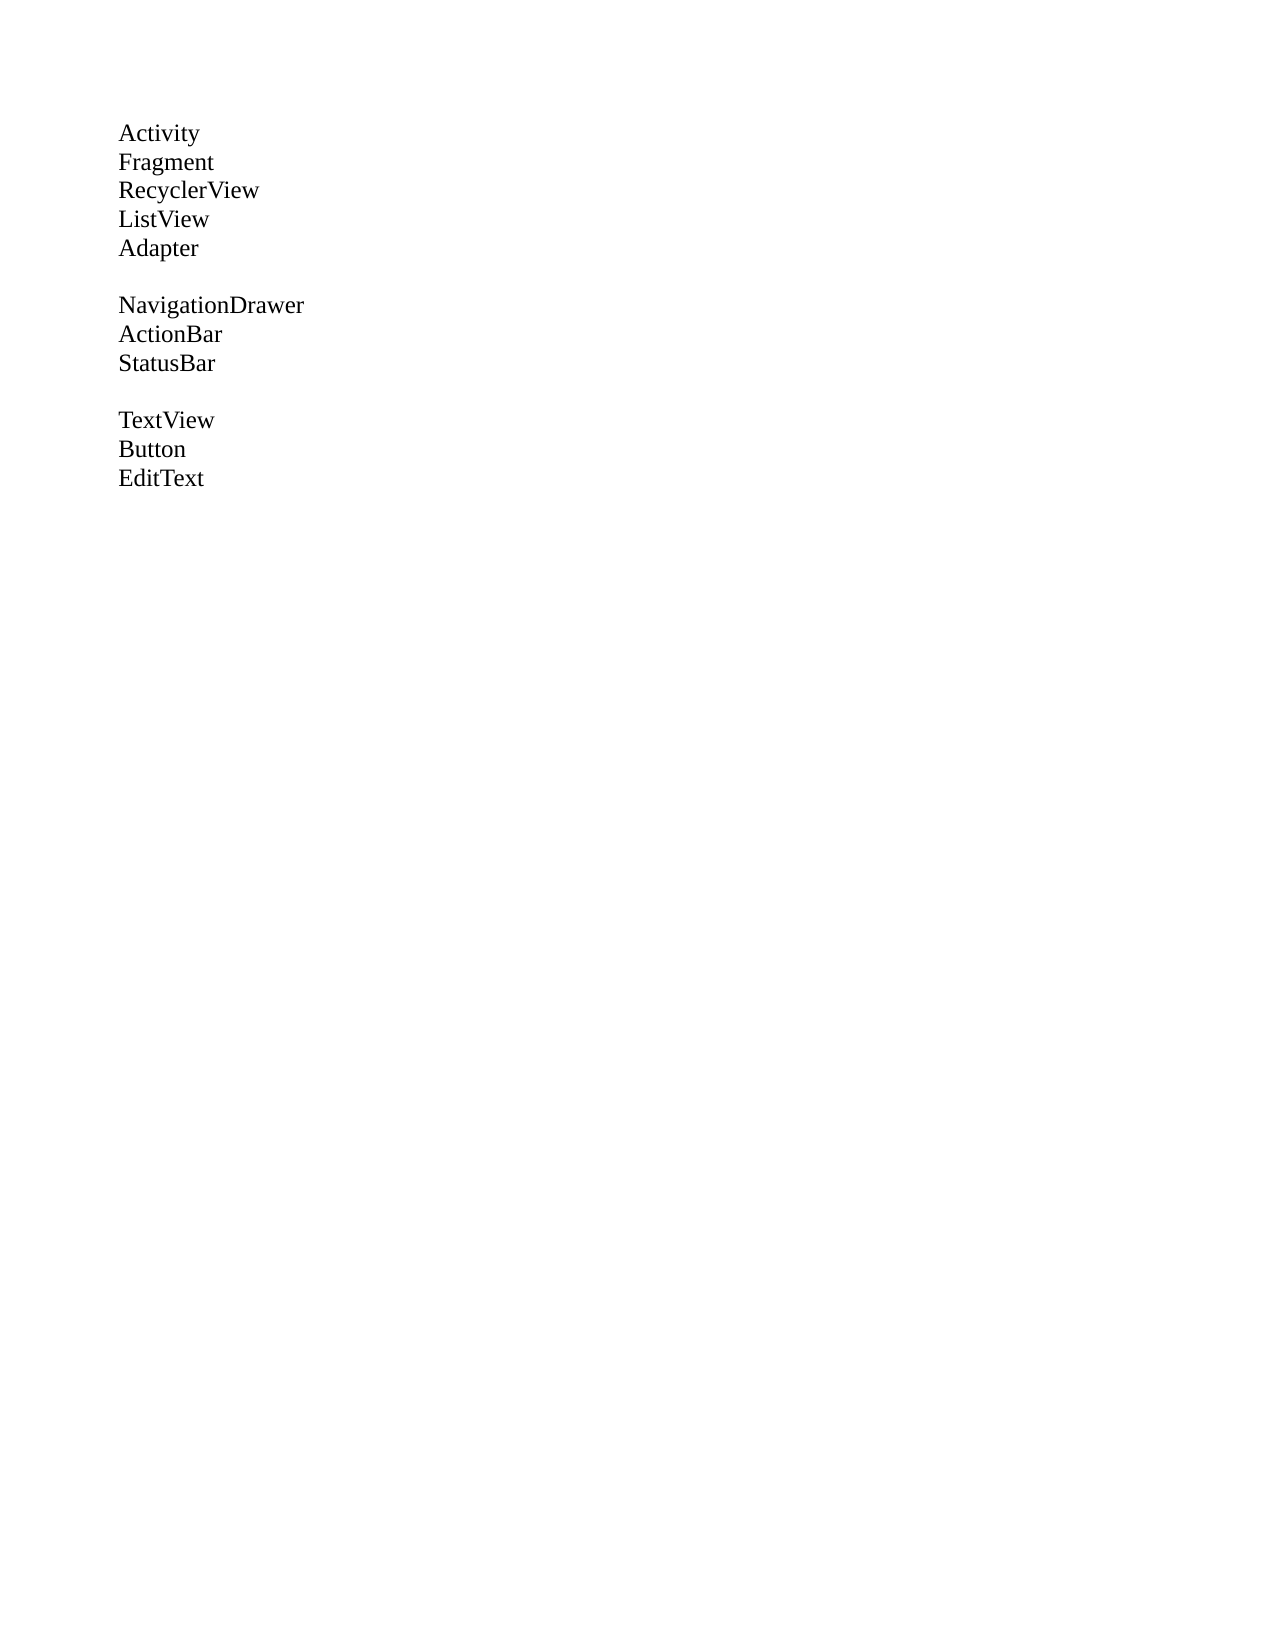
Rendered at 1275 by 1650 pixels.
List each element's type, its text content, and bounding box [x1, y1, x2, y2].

text EditText [118, 463, 1157, 492]
text StatusBar [118, 348, 1157, 377]
text ActionBar [118, 319, 1157, 348]
text Button [118, 434, 1157, 463]
text Adapter [118, 233, 1157, 262]
text ListView [118, 204, 1157, 233]
text TextView [118, 406, 1157, 434]
text RecyclerView [118, 176, 1157, 204]
text Activity [118, 118, 1157, 147]
text NavigationDrawer [118, 291, 1157, 319]
text Fragment [118, 147, 1157, 176]
